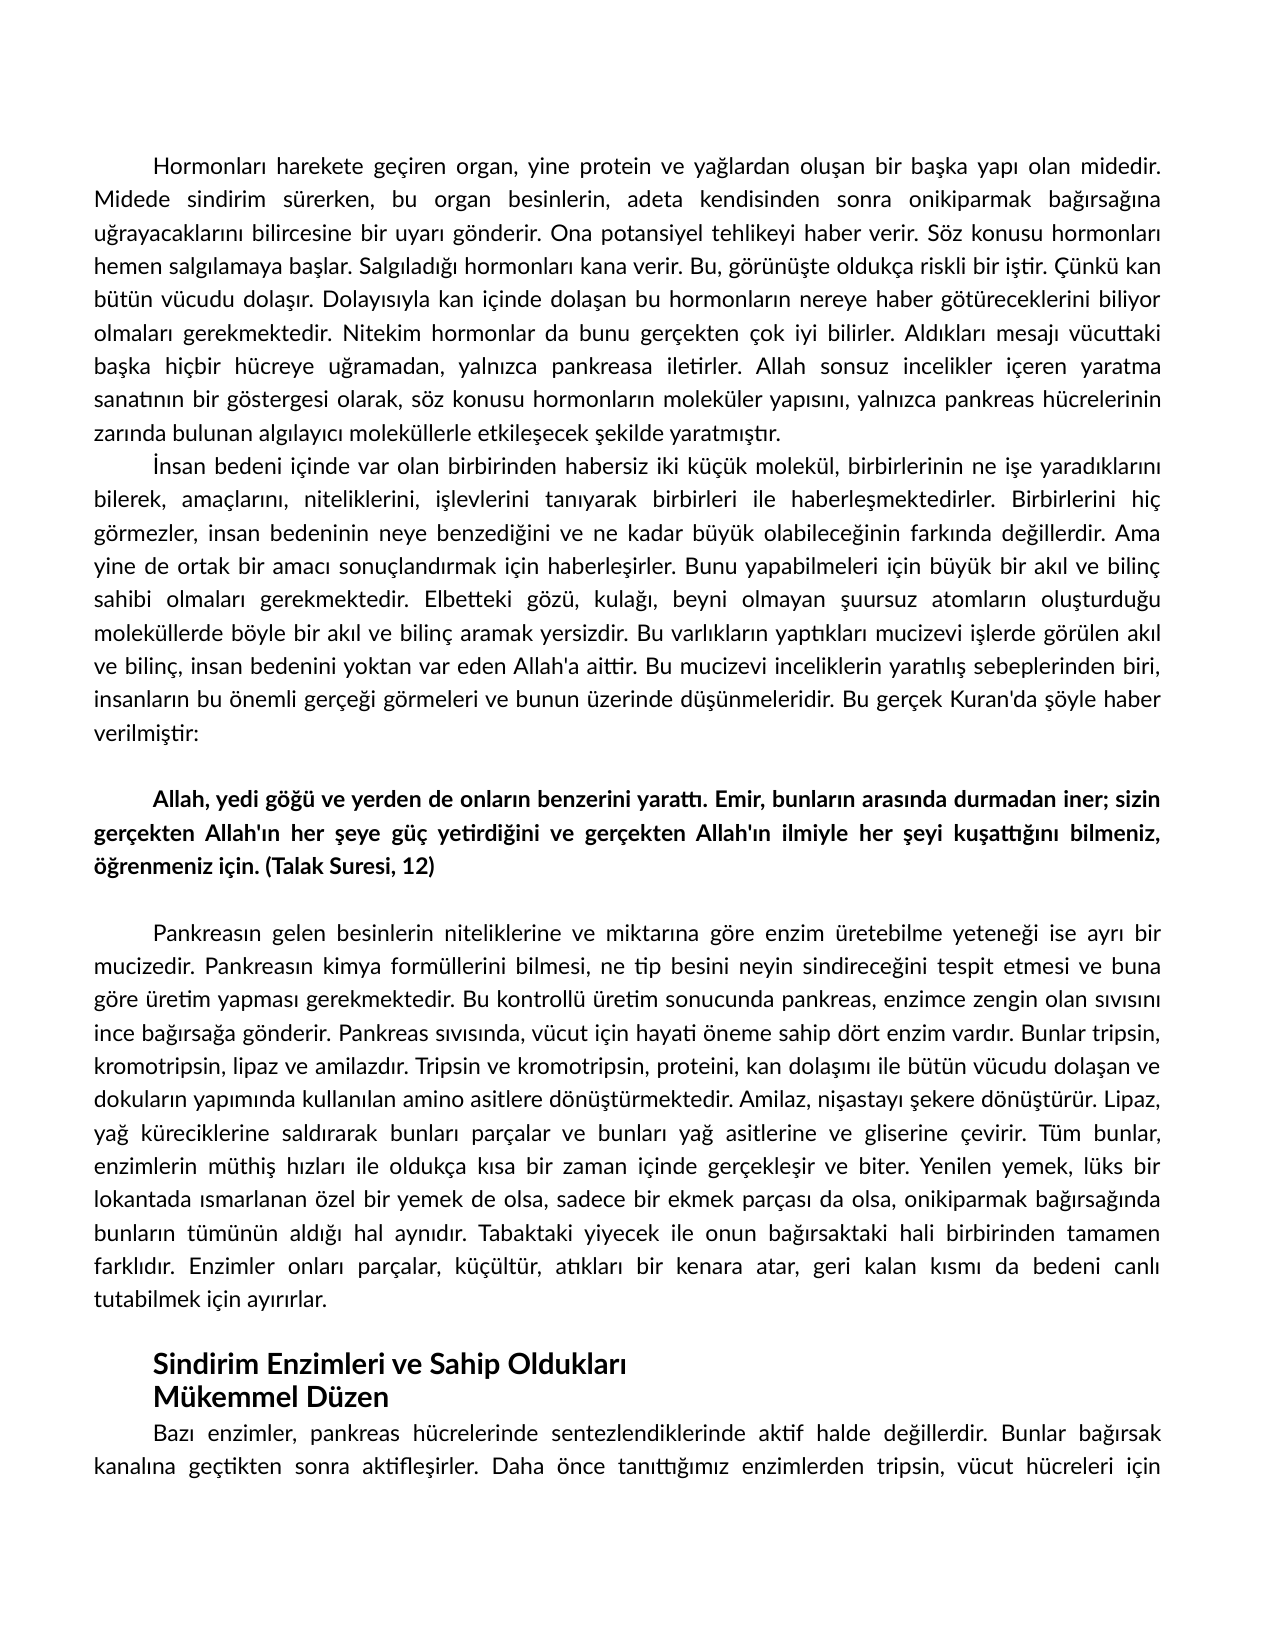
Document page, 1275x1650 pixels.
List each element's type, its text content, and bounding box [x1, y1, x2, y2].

text Pankreasın gelen besinlerin niteliklerine ve miktarına göre enzim üretebilme yeteneği ise ayrı bir mucizedir. Pankreasın kimya formüllerini bilmesi, ne tip besini neyin sindireceğini tespit etmesi ve buna göre üretim yapması gerekmektedir. Bu kontrollü üretim sonucunda pankreas, enzimce zengin olan sıvısını ince bağırsağa gönderir. Pankreas sıvısında, vücut için hayati öneme sahip dört enzim vardır. Bunlar tripsin, kromotripsin, lipaz ve amilazdır. Tripsin ve kromotripsin, proteini, kan dolaşımı ile bütün vücudu dolaşan ve dokuların yapımında kullanılan amino asitlere dönüştürmektedir. Amilaz, nişastayı şekere dönüştürür. Lipaz, yağ küreciklerine saldırarak bunları parçalar ve bunları yağ asitlerine ve gliserine çevirir. Tüm bunlar, enzimlerin müthiş hızları ile oldukça kısa bir zaman içinde gerçekleşir ve biter. Yenilen yemek, lüks bir lokantada ısmarlanan özel bir yemek de olsa, sadece bir ekmek parçası da olsa, onikiparmak bağırsağında bunların tümünün aldığı hal aynıdır. Tabaktaki yiyecek ile onun bağırsaktaki hali birbirinden tamamen farklıdır. Enzimler onları parçalar, küçültür, atıkları bir kenara atar, geri kalan kısmı da bedeni canlı tutabilmek için ayırırlar. [94, 914, 1162, 1314]
text Mükemmel Düzen [94, 1381, 1162, 1414]
text Hormonları harekete geçiren organ, yine protein ve yağlardan oluşan bir başka yapı olan midedir. Midede sindirim sürerken, bu organ besinlerin, adeta kendisinden sonra onikiparmak bağırsağına uğrayacaklarını bilircesine bir uyarı gönderir. Ona potansiyel tehlikeyi haber verir. Söz konusu hormonları hemen salgılamaya başlar. Salgıladığı hormonları kana verir. Bu, görünüşte oldukça riskli bir iştir. Çünkü kan bütün vücudu dolaşır. Dolayısıyla kan içinde dolaşan bu hormonların nereye haber götüreceklerini biliyor olmaları gerekmektedir. Nitekim hormonlar da bunu gerçekten çok iyi bilirler. Aldıkları mesajı vücuttaki başka hiçbir hücreye uğramadan, yalnızca pankreasa iletirler. Allah sonsuz incelikler içeren yaratma sanatının bir göstergesi olarak, söz konusu hormonların moleküler yapısını, yalnızca pankreas hücrelerinin zarında bulunan algılayıcı moleküllerle etkileşecek şekilde yaratmıştır. [94, 148, 1162, 448]
text Allah, yedi göğü ve yerden de onların benzerini yarattı. Emir, bunların arasında durmadan iner; sizin gerçekten Allah'ın her şeye güç yetirdiğini ve gerçekten Allah'ın ilmiyle her şeyi kuşattığını bilmeniz, öğrenmeniz için. (Talak Suresi, 12) [94, 781, 1162, 881]
text Bazı enzimler, pankreas hücrelerinde sentezlendiklerinde aktif halde değillerdir. Bunlar bağırsak kanalına geçtikten sonra aktifleşirler. Daha önce tanıttığımız enzimlerden tripsin, vücut hücreleri için [94, 1414, 1162, 1481]
text Sindirim Enzimleri ve Sahip Oldukları [94, 1348, 1162, 1381]
text İnsan bedeni içinde var olan birbirinden habersiz iki küçük molekül, birbirlerinin ne işe yaradıklarını bilerek, amaçlarını, niteliklerini, işlevlerini tanıyarak birbirleri ile haberleşmektedirler. Birbirlerini hiç görmezler, insan bedeninin neye benzediğini ve ne kadar büyük olabileceğinin farkında değillerdir. Ama yine de ortak bir amacı sonuçlandırmak için haberleşirler. Bunu yapabilmeleri için büyük bir akıl ve bilinç sahibi olmaları gerekmektedir. Elbetteki gözü, kulağı, beyni olmayan şuursuz atomların oluşturduğu moleküllerde böyle bir akıl ve bilinç aramak yersizdir. Bu varlıkların yaptıkları mucizevi işlerde görülen akıl ve bilinç, insan bedenini yoktan var eden Allah'a aittir. Bu mucizevi inceliklerin yaratılış sebeplerinden biri, insanların bu önemli gerçeği görmeleri ve bunun üzerinde düşünmeleridir. Bu gerçek Kuran'da şöyle haber verilmiştir: [94, 448, 1162, 748]
